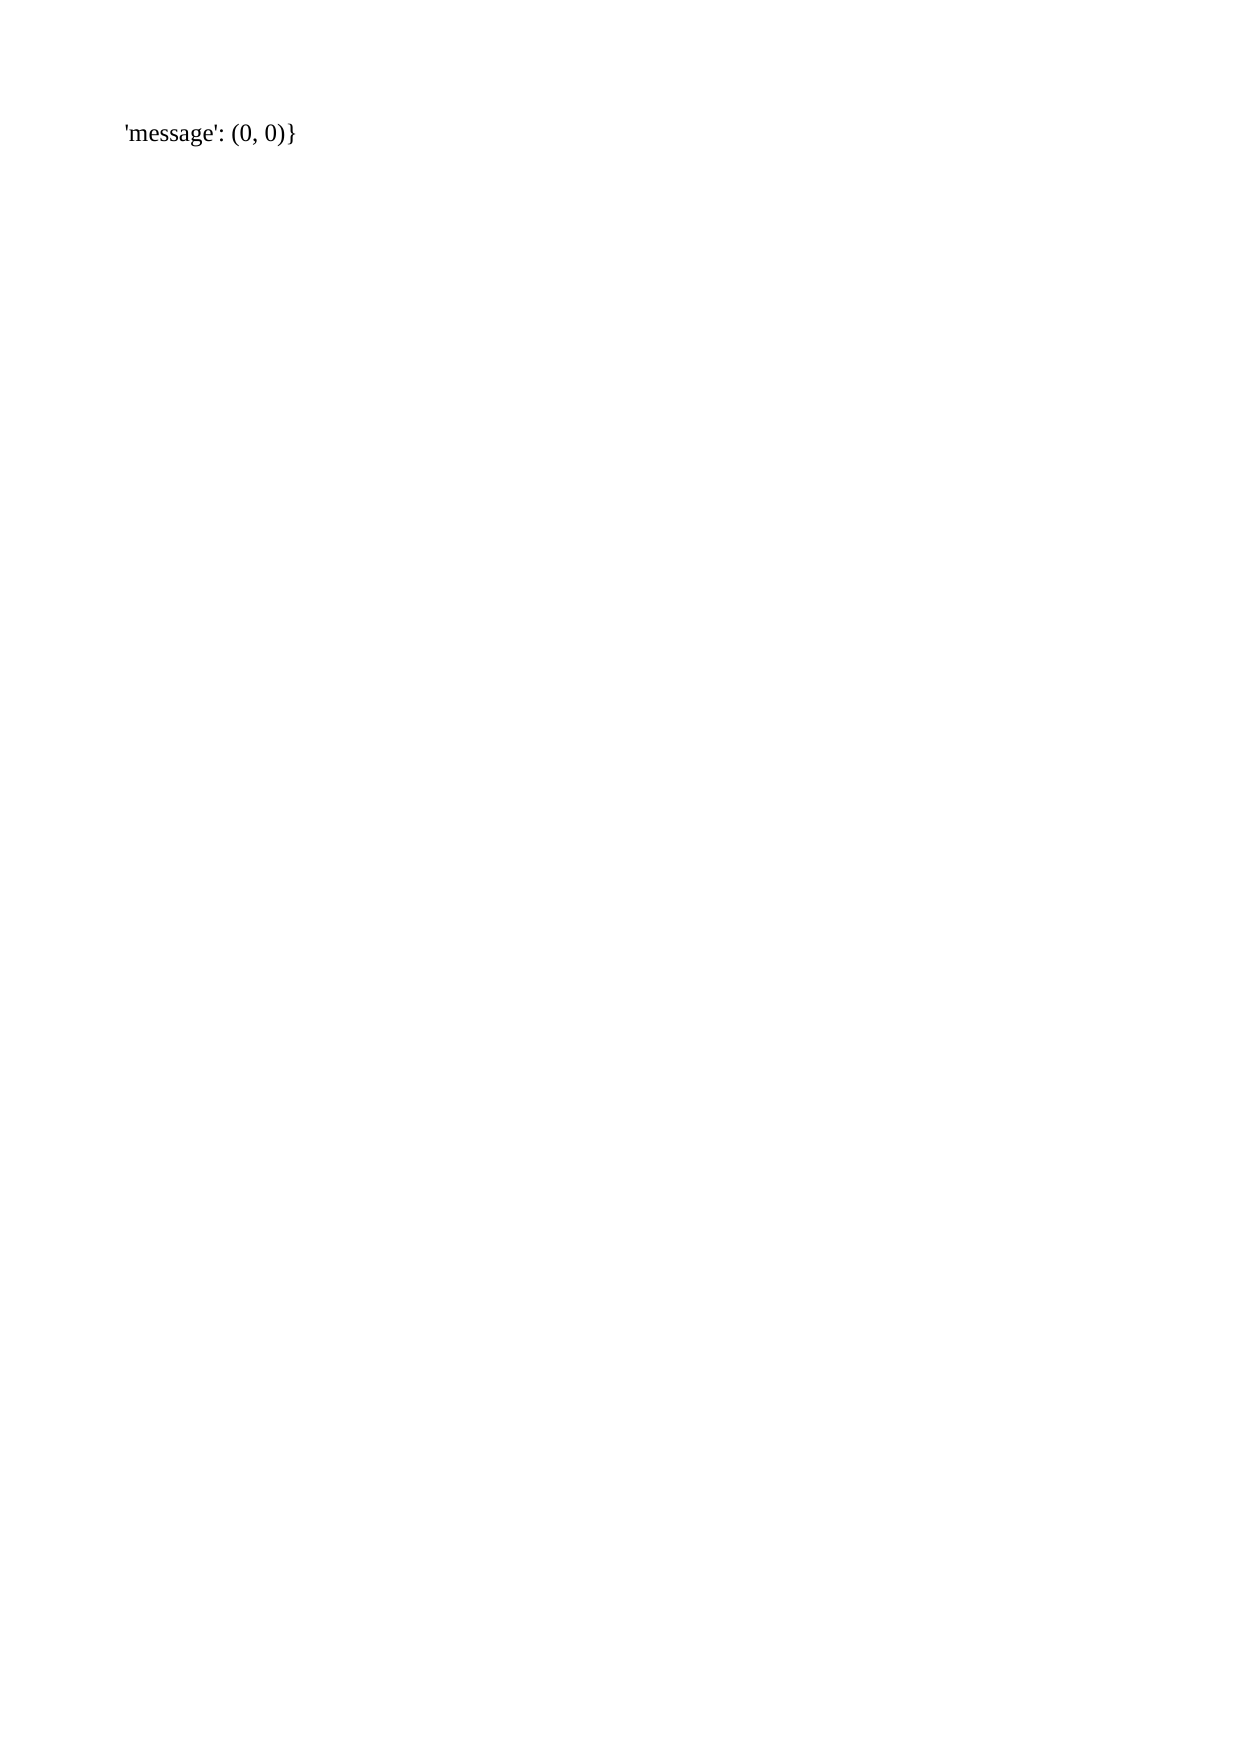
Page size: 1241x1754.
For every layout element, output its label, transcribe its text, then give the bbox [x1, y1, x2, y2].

text 'message': (0, 0)} [118, 118, 1122, 147]
